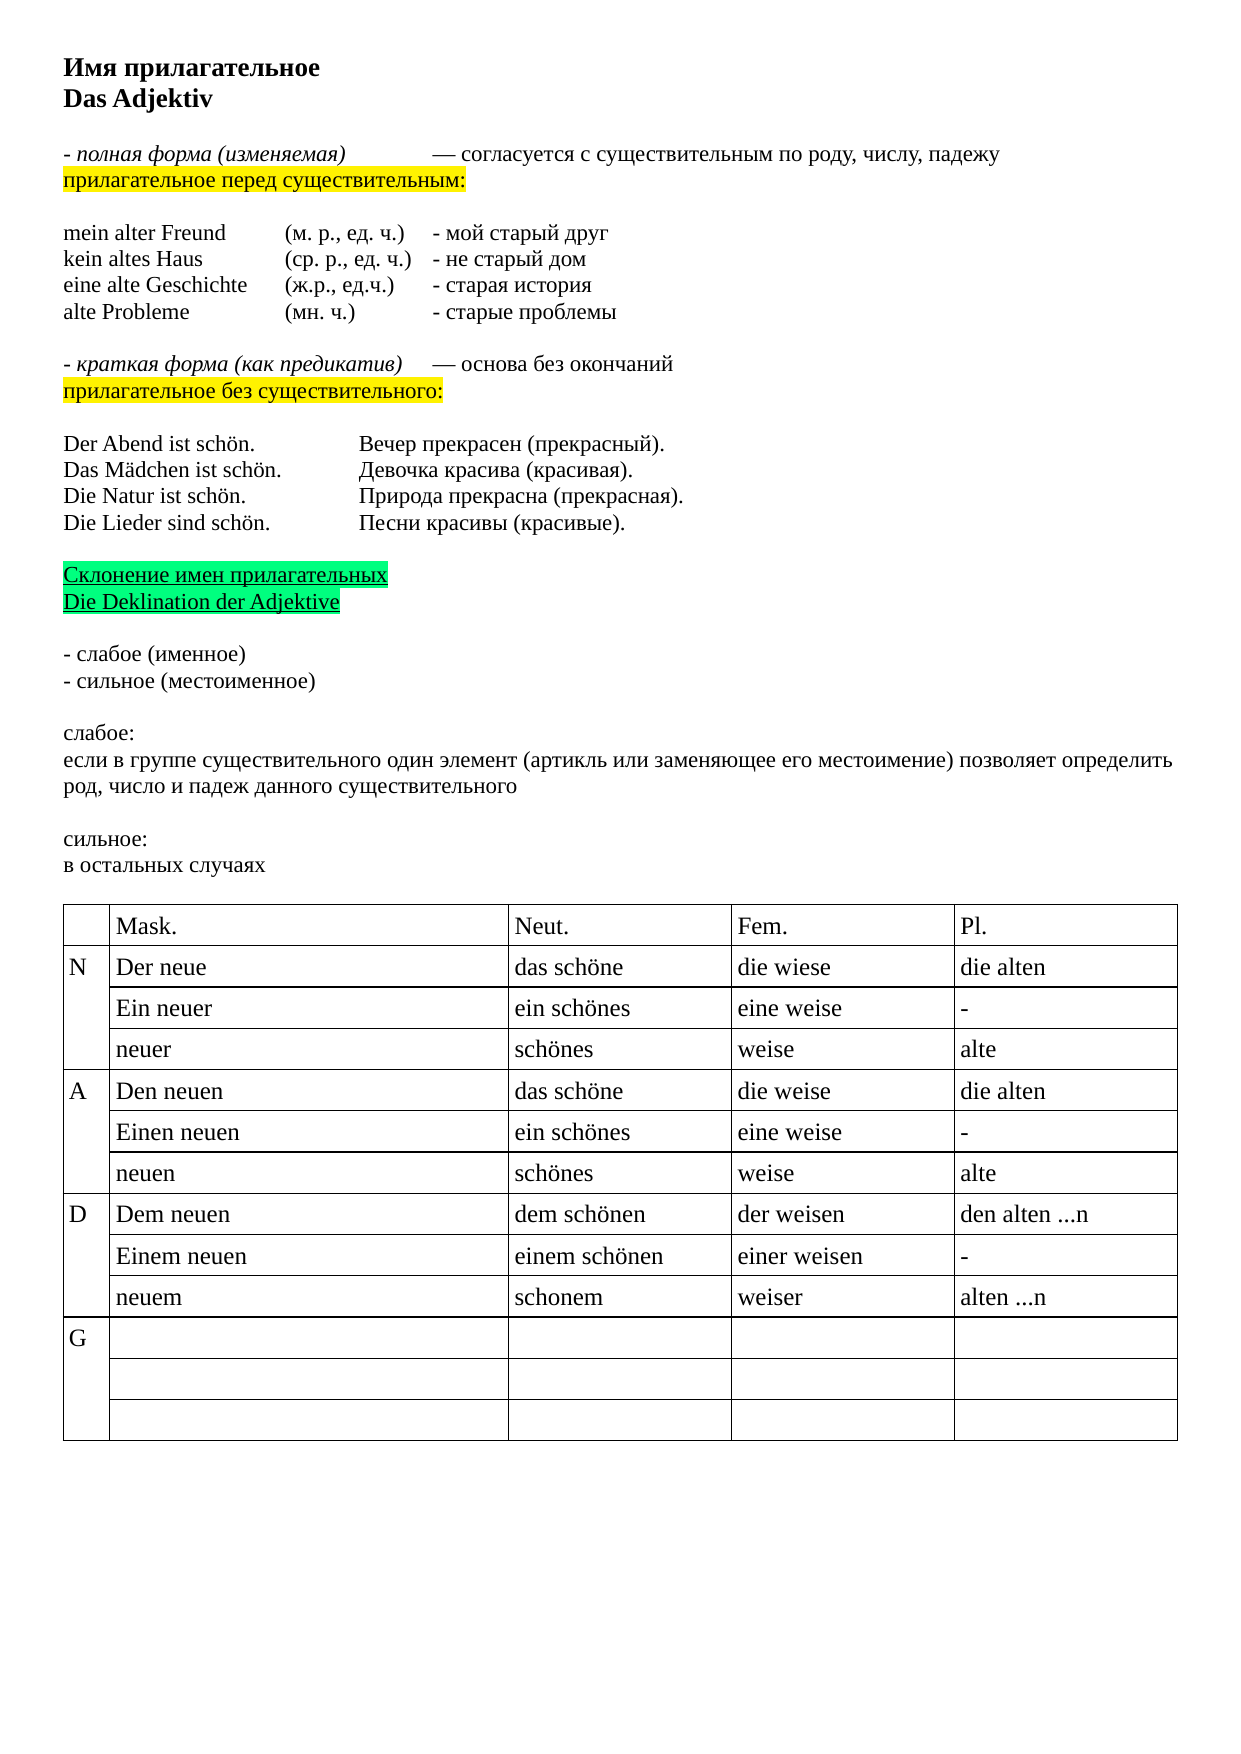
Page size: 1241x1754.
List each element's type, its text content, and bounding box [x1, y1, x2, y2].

table_cell [110, 1359, 508, 1399]
table_cell Der neue [110, 946, 508, 986]
table_header Neut. [509, 905, 731, 945]
table_cell [509, 1400, 731, 1440]
text прилагательное без существительного: [63, 377, 1177, 403]
table_cell das schöne [509, 1070, 731, 1110]
table_cell eine weise [732, 1111, 954, 1151]
table_cell [509, 1318, 731, 1358]
table_cell - [955, 1235, 1177, 1275]
table_cell alte [955, 1029, 1177, 1069]
table_cell N [64, 946, 109, 1069]
table_cell einer weisen [732, 1235, 954, 1275]
table_cell G [64, 1318, 109, 1440]
table_header [64, 905, 109, 945]
table_cell Einem neuen [110, 1235, 508, 1275]
table_cell Einen neuen [110, 1111, 508, 1151]
text Das Mädchen ist schön. Девочка красива (красивая). [63, 456, 1177, 482]
table_cell den alten ...n [955, 1194, 1177, 1234]
text - слабое (именное) [63, 640, 1177, 667]
text Die Lieder sind schön. Песни красивы (красивые). [63, 509, 1177, 535]
text в остальных случаях [63, 851, 1177, 878]
text Der Abend ist schön. Вечер прекрасен (прекрасный). [63, 429, 1177, 456]
text Имя прилагательное [63, 51, 1177, 82]
table_cell [955, 1318, 1177, 1358]
table_cell neuer [110, 1029, 508, 1069]
table_cell [732, 1318, 954, 1358]
text слабое: [63, 719, 1177, 746]
text - сильное (местоименное) [63, 667, 1177, 693]
text kein altes Haus (ср. р., ед. ч.) - не старый дом [63, 245, 1177, 271]
table_cell A [64, 1070, 109, 1193]
table_cell eine weise [732, 988, 954, 1028]
table_cell Ein neuer [110, 988, 508, 1028]
text mein alter Freund (м. р., ед. ч.) - мой старый друг [63, 219, 1177, 245]
table_cell der weisen [732, 1194, 954, 1234]
table_cell weise [732, 1153, 954, 1193]
table_cell [955, 1400, 1177, 1440]
text Die Natur ist schön. Природа прекрасна (прекрасная). [63, 482, 1177, 509]
table_cell - [955, 988, 1177, 1028]
table_cell - [955, 1111, 1177, 1151]
table_cell schönes [509, 1029, 731, 1069]
table_cell [732, 1359, 954, 1399]
table_cell ein schönes [509, 1111, 731, 1151]
text alte Probleme (мн. ч.) - старые проблемы [63, 298, 1177, 324]
table_cell die alten [955, 946, 1177, 986]
table_cell weiser [732, 1276, 954, 1316]
text - краткая форма (как предикатив) — основа без окончаний [63, 351, 1177, 377]
table_cell die wiese [732, 946, 954, 986]
table_cell [732, 1400, 954, 1440]
table_cell neuen [110, 1153, 508, 1193]
text eine alte Geschichte (ж.р., ед.ч.) - старая история [63, 271, 1177, 298]
text - полная форма (изменяемая) — согласуется с существительным по роду, числу, падежу [63, 140, 1177, 166]
text сильное: [63, 825, 1177, 851]
text Die Deklination der Adjektive [63, 588, 1177, 614]
table_cell [110, 1400, 508, 1440]
table_cell neuem [110, 1276, 508, 1316]
table_cell weise [732, 1029, 954, 1069]
table_cell [955, 1359, 1177, 1399]
table_cell die weise [732, 1070, 954, 1110]
table_cell die alten [955, 1070, 1177, 1110]
table_cell das schöne [509, 946, 731, 986]
table_cell schönes [509, 1153, 731, 1193]
table_cell dem schönen [509, 1194, 731, 1234]
table_cell ein schönes [509, 988, 731, 1028]
table_cell schonem [509, 1276, 731, 1316]
table_cell [110, 1318, 508, 1358]
table_cell alte [955, 1153, 1177, 1193]
table_cell einem schönen [509, 1235, 731, 1275]
table_header Fem. [732, 905, 954, 945]
table_header Mask. [110, 905, 508, 945]
table_cell D [64, 1194, 109, 1316]
text если в группе существительного один элемент (артикль или заменяющее его местоимение) позволяет определить род, число и падеж данного существительного [63, 746, 1177, 798]
table_cell alten ...n [955, 1276, 1177, 1316]
table_cell [509, 1359, 731, 1399]
table_header Pl. [955, 905, 1177, 945]
table_cell Den neuen [110, 1070, 508, 1110]
text Склонение имен прилагательных [63, 561, 1177, 588]
text Das Adjektiv [63, 82, 1177, 113]
table_cell Dem neuen [110, 1194, 508, 1234]
text прилагательное перед существительным: [63, 166, 1177, 192]
